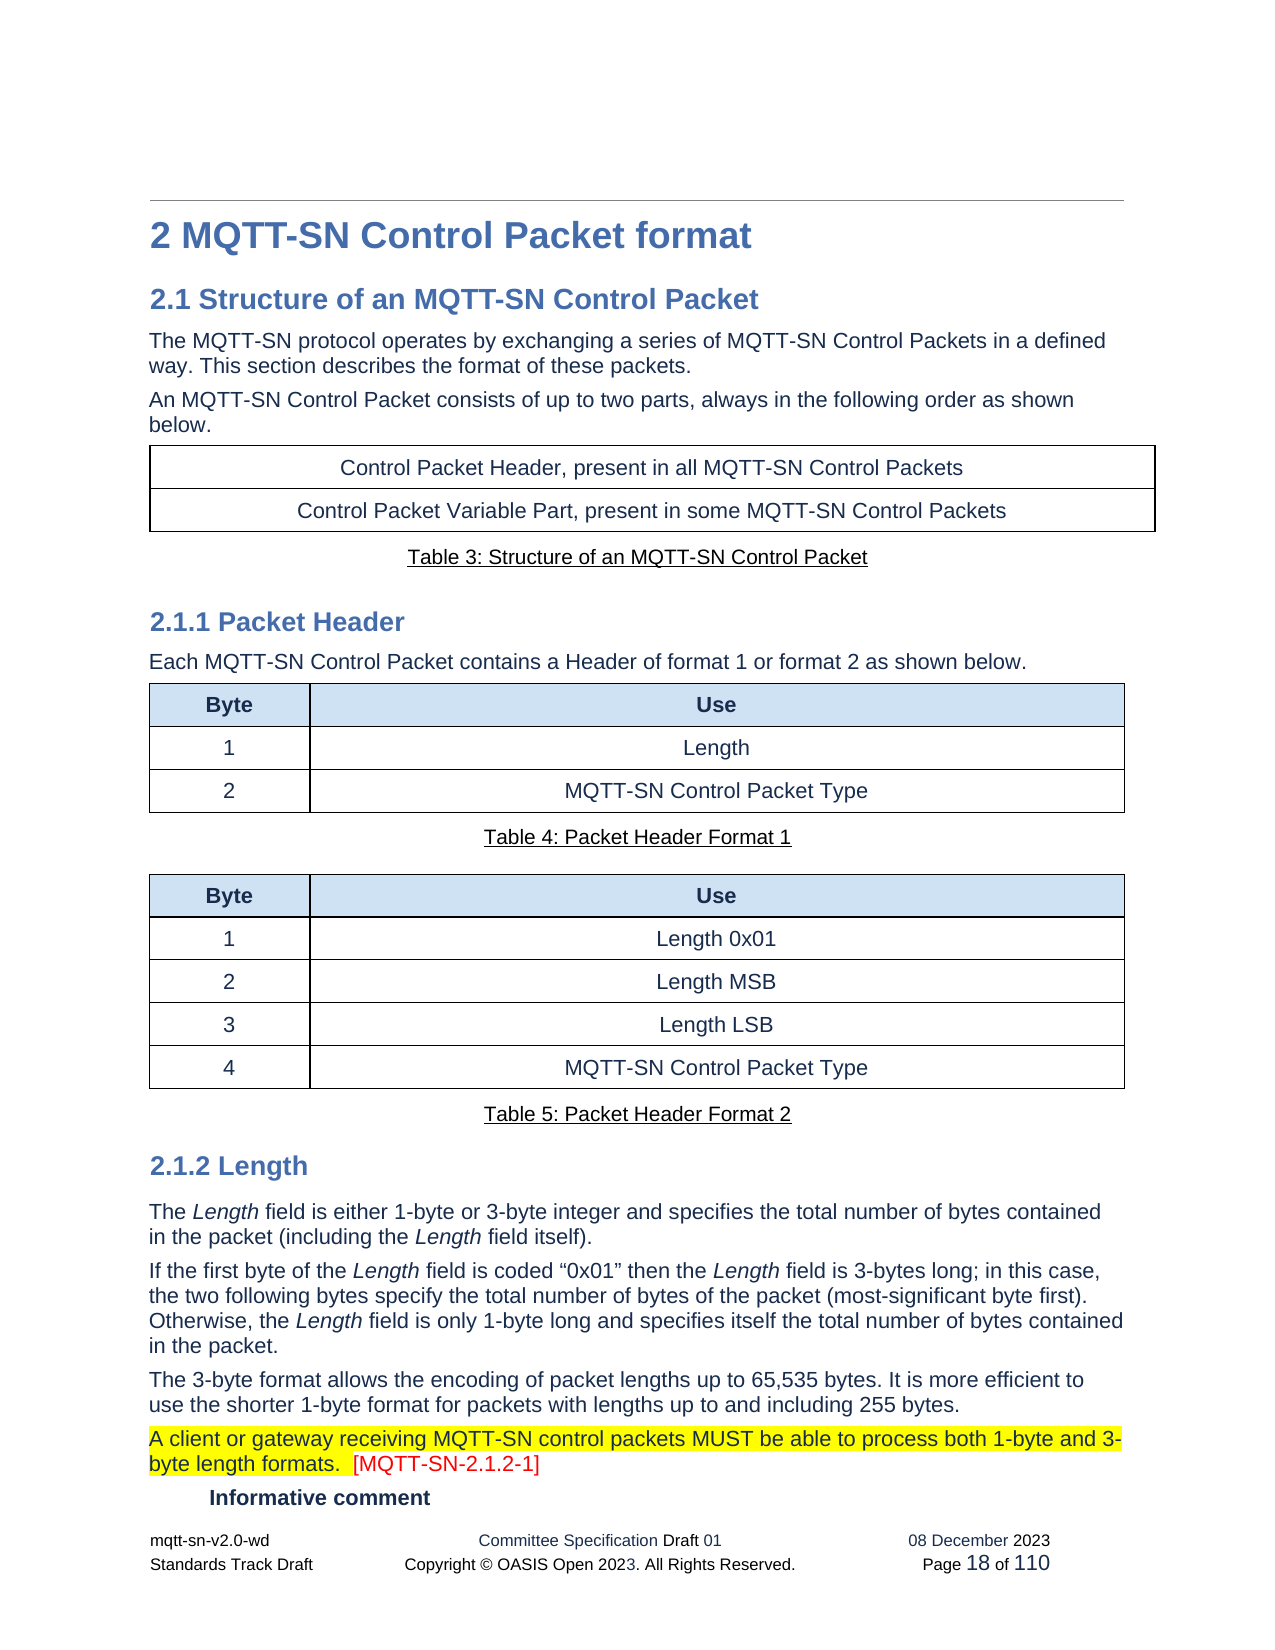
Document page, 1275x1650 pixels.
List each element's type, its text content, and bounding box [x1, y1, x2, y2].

text A client or gateway receiving MQTT-SN control packets MUST be able to process both 1-byte and 3-byte length formats. [MQTT-SN-2.1.2-1] [148, 1426, 1124, 1476]
table_cell MQTT-SN Control Packet Type [311, 770, 1124, 812]
text The Length field is either 1-byte or 3-byte integer and specifies the total number of bytes contained in the packet (including the Length field itself). [148, 1199, 1124, 1249]
text Table 4: Packet Header Format 1 [150, 825, 1125, 849]
table_cell Length MSB [311, 960, 1124, 1002]
table_header Use [311, 684, 1124, 726]
subtitle 2.1.1 Packet Header [150, 606, 1124, 637]
text Table 5: Packet Header Format 2 [150, 1102, 1125, 1126]
table_cell 1 [150, 918, 309, 959]
table_cell Length LSB [311, 1003, 1124, 1045]
text Informative comment [148, 1484, 1124, 1509]
table_cell 2 [150, 960, 309, 1002]
table_cell Control Packet Variable Part, present in some MQTT-SN Control Packets [151, 489, 1154, 531]
table_header Control Packet Header, present in all MQTT-SN Control Packets [151, 446, 1154, 488]
table_cell 1 [150, 727, 309, 769]
text Each MQTT-SN Control Packet contains a Header of format 1 or format 2 as shown below. [148, 649, 1124, 674]
subtitle 2.1.2 Length [150, 1150, 1124, 1181]
text If the first byte of the Length field is coded “0x01” then the Length field is 3-bytes long; in this case, the two following bytes specify the total number of bytes of the packet (most-significant byte first). Otherwise, the Length field is only 1-byte long and specifies itself the total number of bytes contained in the packet. [148, 1258, 1124, 1358]
table_header Use [311, 875, 1124, 916]
table_cell Length [311, 727, 1124, 769]
table_cell 4 [150, 1046, 309, 1088]
text Table 3: Structure of an MQTT-SN Control Packet [150, 544, 1125, 568]
table_header Byte [150, 875, 309, 916]
subtitle 2 MQTT-SN Control Packet format [150, 201, 1124, 257]
text The 3-byte format allows the encoding of packet lengths up to 65,535 bytes. It is more efficient to use the shorter 1-byte format for packets with lengths up to and including 255 bytes. [148, 1367, 1124, 1417]
table_cell 2 [150, 770, 309, 812]
text The MQTT-SN protocol operates by exchanging a series of MQTT-SN Control Packets in a defined way. This section describes the format of these packets. [148, 328, 1124, 378]
table_cell 3 [150, 1003, 309, 1045]
table_cell MQTT-SN Control Packet Type [311, 1046, 1124, 1088]
table_header Byte [150, 684, 309, 726]
text An MQTT-SN Control Packet consists of up to two parts, always in the following order as shown below. [148, 386, 1124, 437]
table_cell Length 0x01 [311, 918, 1124, 959]
subtitle 2.1 Structure of an MQTT-SN Control Packet [150, 282, 1124, 315]
